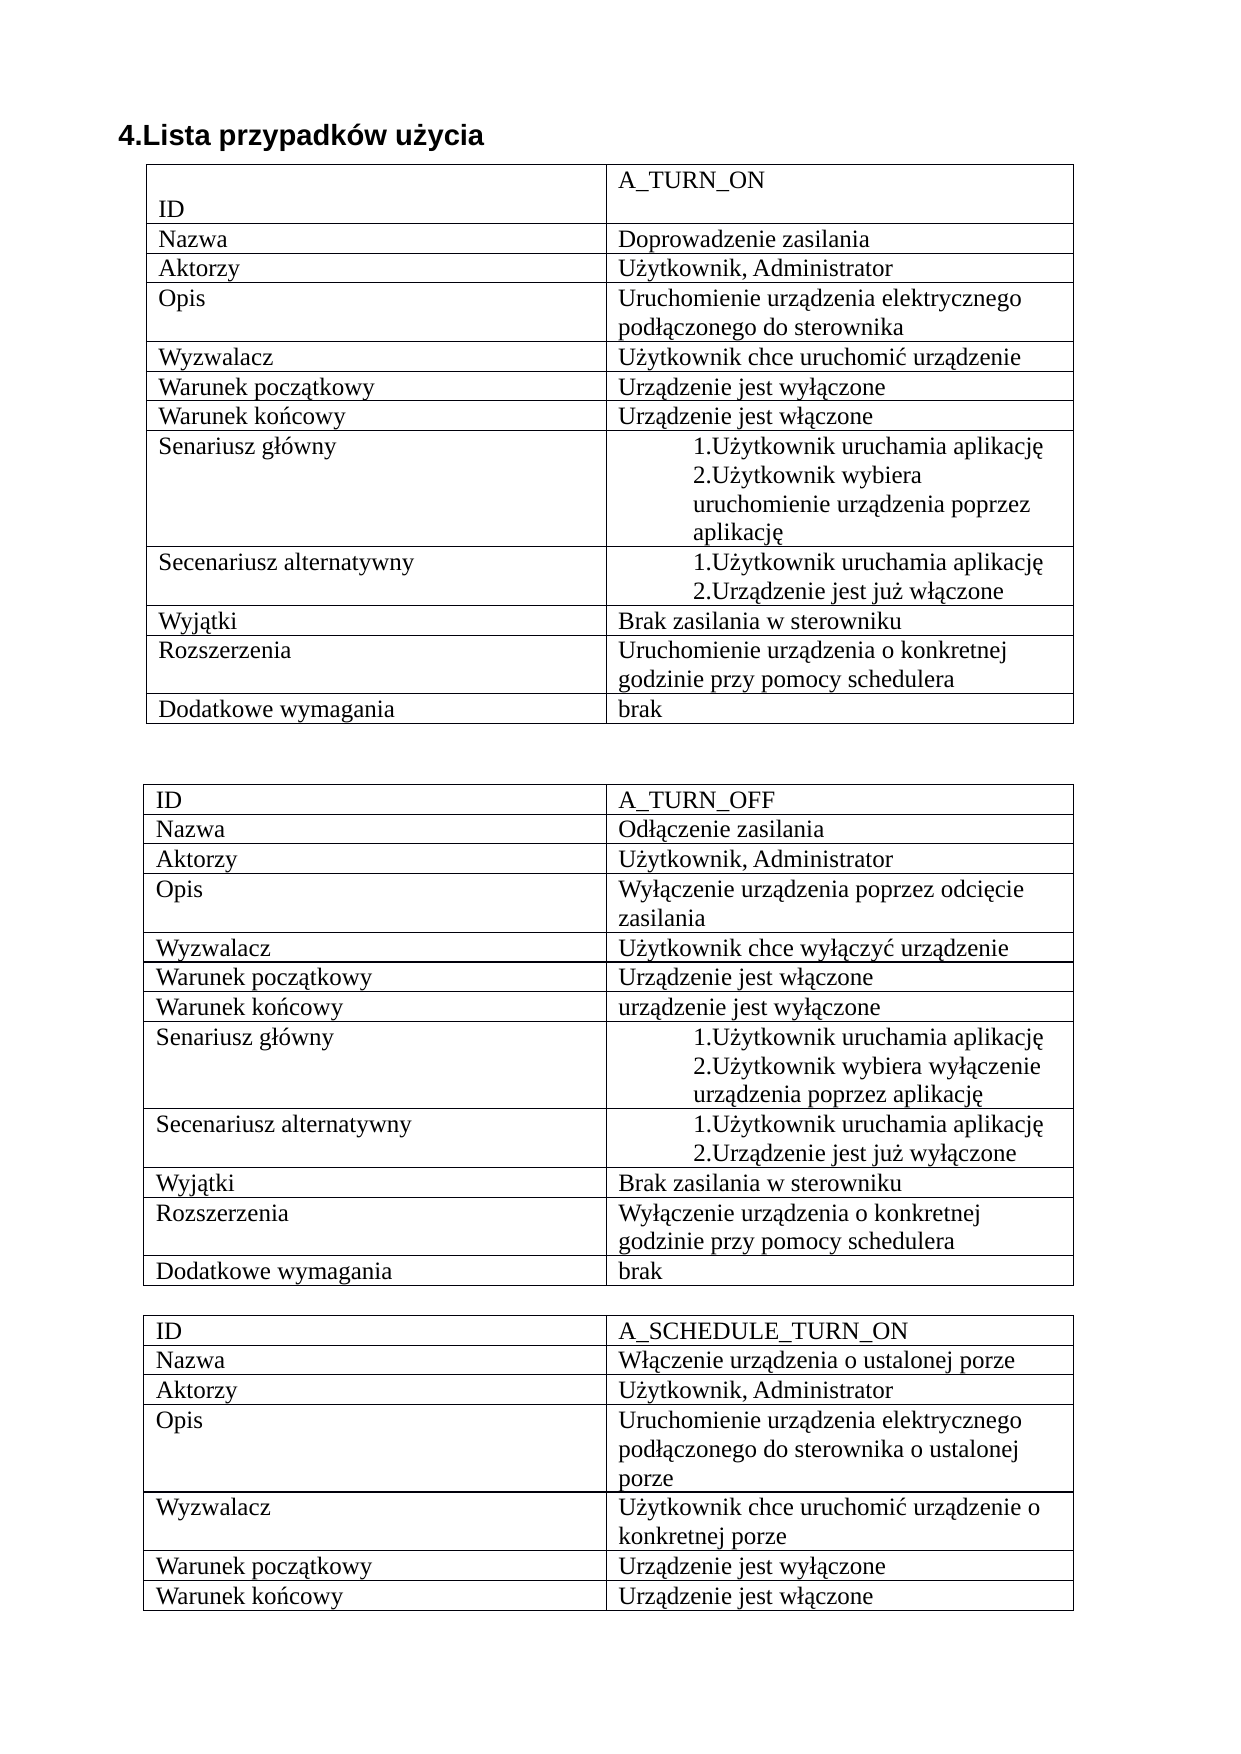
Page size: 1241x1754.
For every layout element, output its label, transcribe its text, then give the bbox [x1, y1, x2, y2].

table_header A_SCHEDULE_TURN_ON [607, 1316, 1073, 1344]
table_cell Dodatkowe wymagania [144, 1256, 606, 1285]
table_cell Użytkownik, Administrator [607, 1375, 1073, 1404]
table_cell Użytkownik uruchamia aplikację Użytkownik wybiera uruchomienie urządzenia poprzez aplikację [607, 431, 1073, 546]
table_cell urządzenie jest wyłączone [607, 992, 1073, 1021]
table_cell Wyzwalacz [147, 342, 606, 371]
table_cell Odłączenie zasilania [607, 815, 1073, 843]
table_cell Uruchomienie urządzenia elektrycznego podłączonego do sterownika o ustalonej porze [607, 1405, 1073, 1491]
table_cell Wyłączenie urządzenia o konkretnej godzinie przy pomocy schedulera [607, 1198, 1073, 1255]
table_cell Doprowadzenie zasilania [607, 224, 1073, 252]
table_cell Brak zasilania w sterowniku [607, 606, 1073, 634]
table_cell Aktorzy [144, 1375, 606, 1404]
table_cell brak [607, 1256, 1073, 1285]
table_cell Brak zasilania w sterowniku [607, 1168, 1073, 1197]
table_cell Senariusz główny [147, 431, 606, 546]
table_cell Opis [144, 874, 606, 932]
table_cell Warunek początkowy [147, 372, 606, 400]
table_header ID [144, 1316, 606, 1344]
table_header ID [147, 165, 606, 223]
table_cell Opis [147, 283, 606, 341]
table_cell Warunek początkowy [144, 1551, 606, 1580]
table_cell Włączenie urządzenia o ustalonej porze [607, 1346, 1073, 1374]
table_cell Urządzenie jest włączone [607, 963, 1073, 991]
table_cell Warunek końcowy [147, 401, 606, 430]
table_cell Urządzenie jest włączone [607, 401, 1073, 430]
table_header A_TURN_OFF [607, 785, 1073, 813]
table_cell Nazwa [144, 1346, 606, 1374]
table_cell Uruchomienie urządzenia o konkretnej godzinie przy pomocy schedulera [607, 636, 1073, 693]
table_cell Użytkownik chce wyłączyć urządzenie [607, 933, 1073, 961]
table_header ID [144, 785, 606, 813]
table_cell Wyzwalacz [144, 933, 606, 961]
table_cell Użytkownik chce uruchomić urządzenie [607, 342, 1073, 371]
table_cell Rozszerzenia [147, 636, 606, 693]
table_cell Użytkownik uruchamia aplikację Urządzenie jest już wyłączone [607, 1109, 1073, 1167]
table_cell Warunek końcowy [144, 1581, 606, 1609]
table_cell Urządzenie jest włączone [607, 1581, 1073, 1609]
table_cell Wyłączenie urządzenia poprzez odcięcie zasilania [607, 874, 1073, 932]
table_cell Opis [144, 1405, 606, 1491]
table_cell Aktorzy [144, 844, 606, 873]
table_cell Wyzwalacz [144, 1493, 606, 1550]
table_cell Wyjątki [147, 606, 606, 634]
table_cell Uruchomienie urządzenia elektrycznego podłączonego do sterownika [607, 283, 1073, 341]
table_cell Warunek końcowy [144, 992, 606, 1021]
table_cell Użytkownik, Administrator [607, 844, 1073, 873]
table_cell Nazwa [144, 815, 606, 843]
table_cell Użytkownik uruchamia aplikację Użytkownik wybiera wyłączenie urządzenia poprzez aplikację [607, 1022, 1073, 1108]
subtitle Lista przypadków użycia [118, 118, 1122, 152]
table_cell Użytkownik chce uruchomić urządzenie o konkretnej porze [607, 1493, 1073, 1550]
table_cell Dodatkowe wymagania [147, 694, 606, 723]
table_cell Rozszerzenia [144, 1198, 606, 1255]
table_cell Urządzenie jest wyłączone [607, 372, 1073, 400]
table_cell Urządzenie jest wyłączone [607, 1551, 1073, 1580]
table_cell Warunek początkowy [144, 963, 606, 991]
table_cell Secenariusz alternatywny [144, 1109, 606, 1167]
table_cell Nazwa [147, 224, 606, 252]
table_cell Użytkownik, Administrator [607, 254, 1073, 282]
table_cell Secenariusz alternatywny [147, 547, 606, 605]
table_cell Senariusz główny [144, 1022, 606, 1108]
table_cell Aktorzy [147, 254, 606, 282]
table_cell brak [607, 694, 1073, 723]
table_header A_TURN_ON [607, 165, 1073, 223]
table_cell Użytkownik uruchamia aplikację Urządzenie jest już włączone [607, 547, 1073, 605]
table_cell Wyjątki [144, 1168, 606, 1197]
